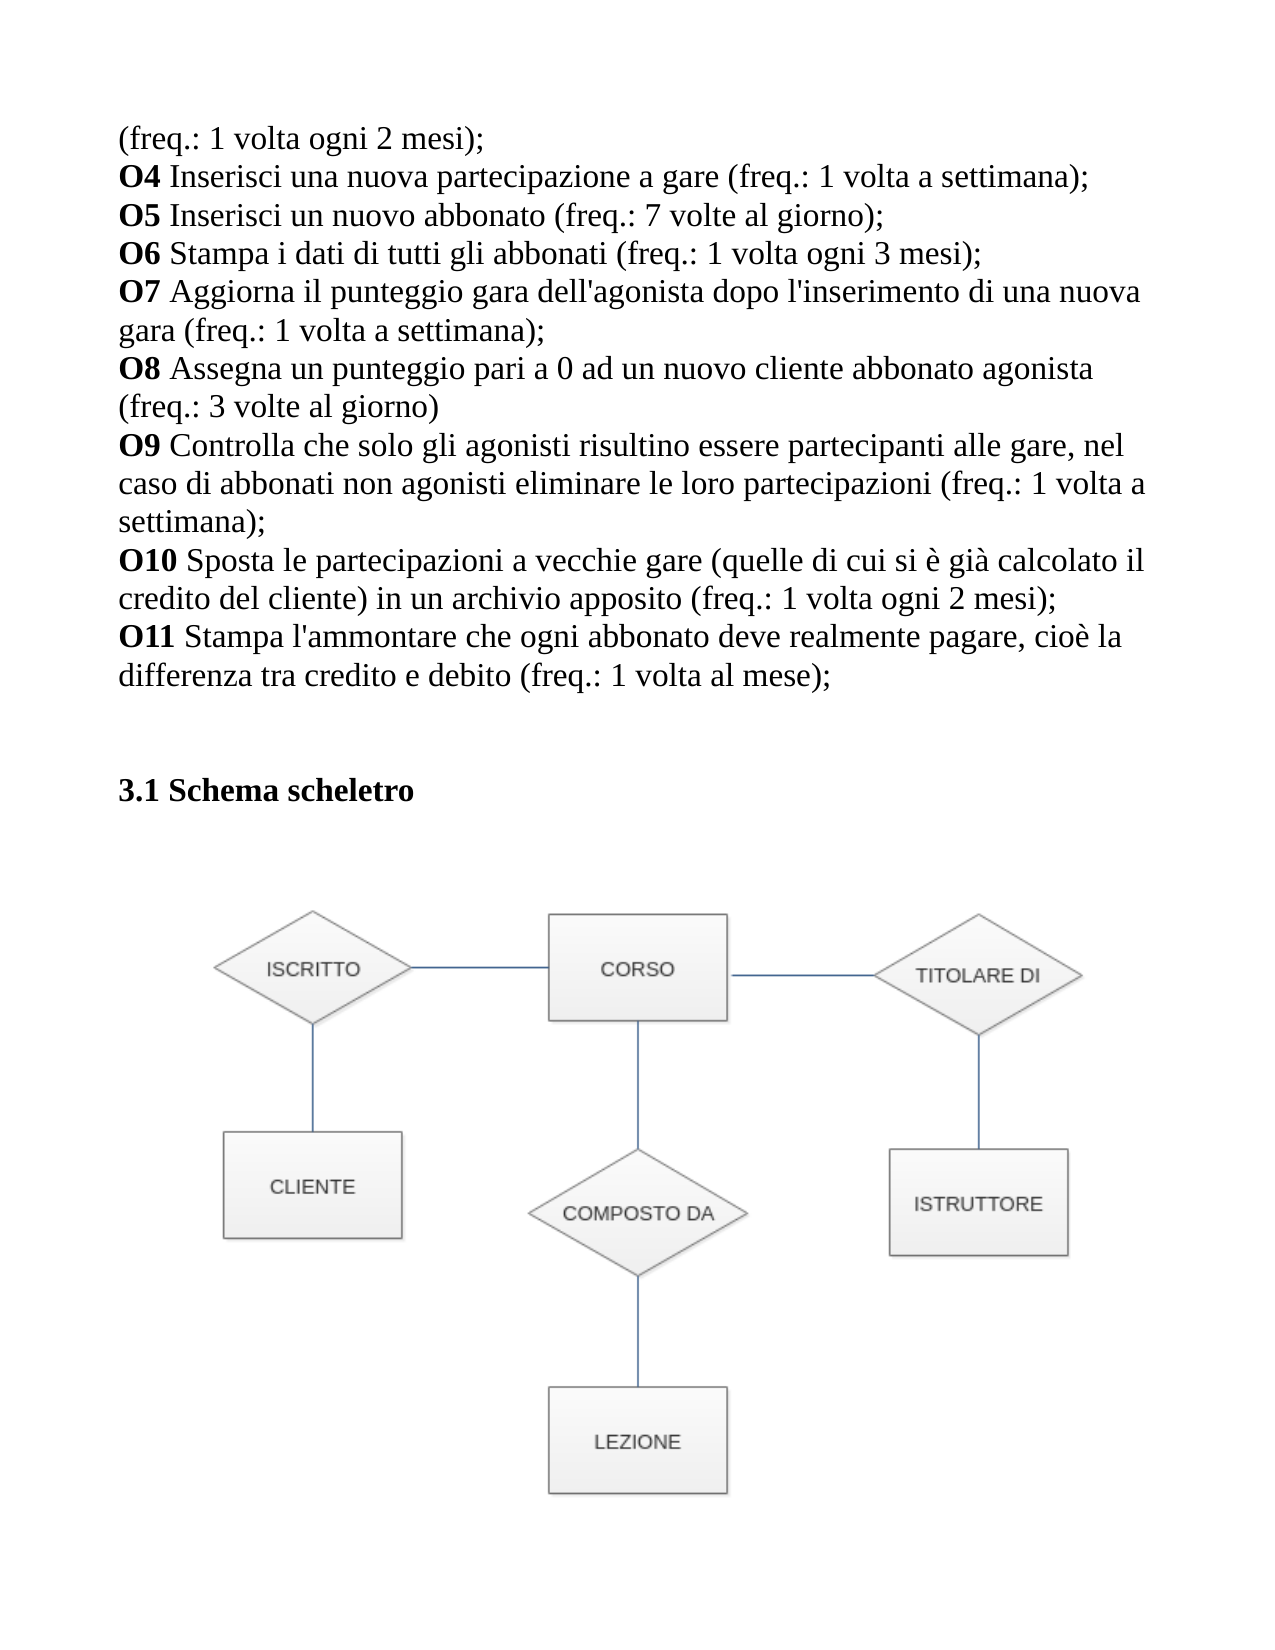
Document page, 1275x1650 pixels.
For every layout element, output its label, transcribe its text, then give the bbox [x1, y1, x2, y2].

text (freq.: 1 volta ogni 2 mesi); [118, 118, 1157, 156]
text O10 Sposta le partecipazioni a vecchie gare (quelle di cui si è già calcolato il credito del cliente) in un archivio apposito (freq.: 1 volta ogni 2 mesi); [118, 540, 1157, 616]
text O6 Stampa i dati di tutti gli abbonati (freq.: 1 volta ogni 3 mesi); [118, 233, 1157, 271]
text O7 Aggiorna il punteggio gara dell'agonista dopo l'inserimento di una nuova gara (freq.: 1 volta a settimana); [118, 271, 1157, 348]
text O8 Assegna un punteggio pari a 0 ad un nuovo cliente abbonato agonista (freq.: 3 volte al giorno) [118, 348, 1157, 425]
text O11 Stampa l'ammontare che ogni abbonato deve realmente pagare, cioè la differenza tra credito e debito (freq.: 1 volta al mese); [118, 616, 1157, 693]
text O4 Inserisci una nuova partecipazione a gare (freq.: 1 volta a settimana); [118, 156, 1157, 195]
text O9 Controlla che solo gli agonisti risultino essere partecipanti alle gare, nel caso di abbonati non agonisti eliminare le loro partecipazioni (freq.: 1 volta a settimana); [118, 425, 1157, 540]
text 3.1 Schema scheletro [118, 770, 1157, 808]
text O5 Inserisci un nuovo abbonato (freq.: 7 volte al giorno); [118, 195, 1157, 233]
picture [170, 882, 1130, 1518]
